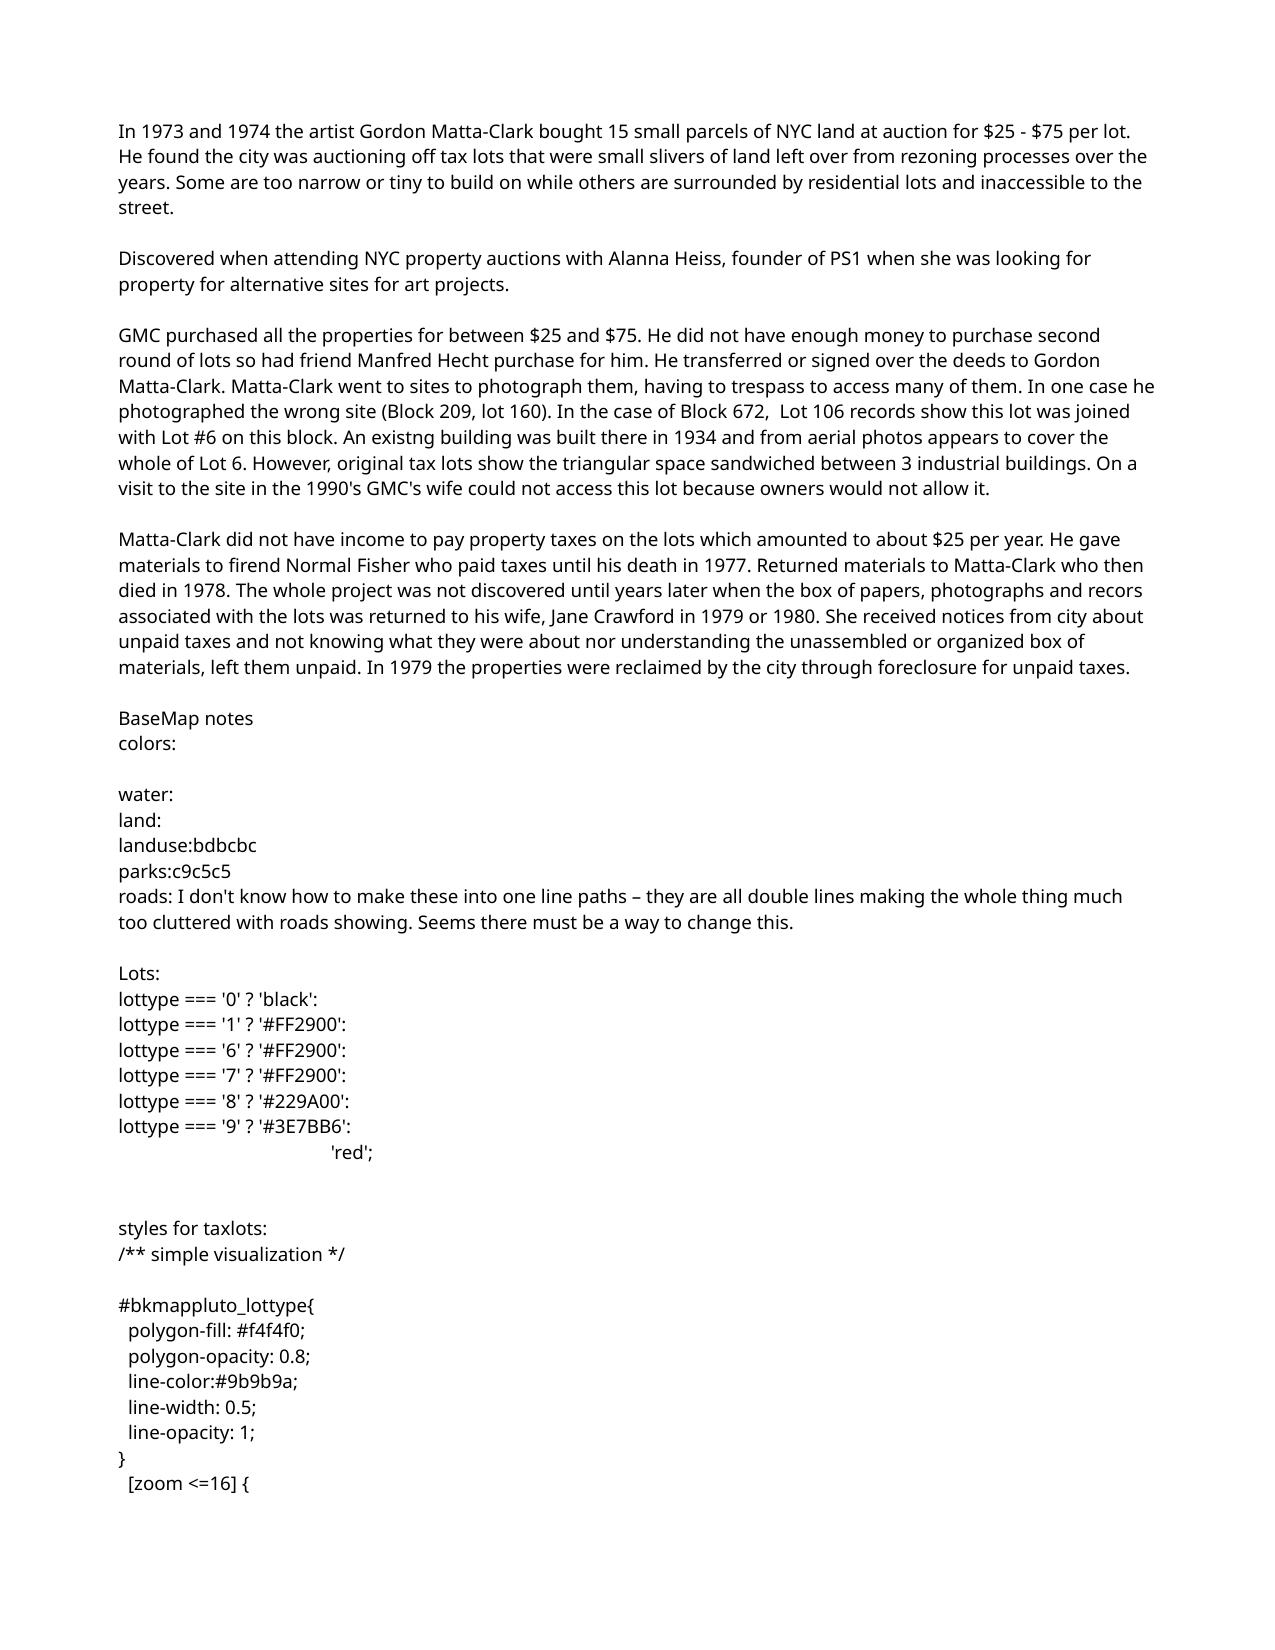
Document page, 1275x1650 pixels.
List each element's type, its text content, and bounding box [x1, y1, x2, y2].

text styles for taxlots: [118, 1216, 1157, 1241]
text In 1973 and 1974 the artist Gordon Matta-Clark bought 15 small parcels of NYC land at auction for $25 - $75 per lot. He found the city was auctioning off tax lots that were small slivers of land left over from rezoning processes over the years. Some are too narrow or tiny to build on while others are surrounded by residential lots and inaccessible to the street. [118, 118, 1157, 220]
text water: [118, 782, 1157, 807]
text roads: I don't know how to make these into one line paths – they are all double lines making the whole thing much too cluttered with roads showing. Seems there must be a way to change this. [118, 884, 1157, 935]
text colors: [118, 731, 1157, 756]
text lottype === '1' ? '#FF2900': [118, 1011, 1157, 1037]
text Discovered when attending NYC property auctions with Alanna Heiss, founder of PS1 when she was looking for property for alternative sites for art projects. [118, 246, 1157, 297]
text line-width: 0.5; [118, 1394, 1157, 1420]
text lottype === '6' ? '#FF2900': [118, 1037, 1157, 1062]
text land: [118, 807, 1157, 833]
text line-opacity: 1; [118, 1420, 1157, 1445]
text polygon-opacity: 0.8; [118, 1343, 1157, 1369]
text polygon-fill: #f4f4f0; [118, 1318, 1157, 1343]
text 'red'; [118, 1139, 1157, 1164]
text parks:c9c5c5 [118, 858, 1157, 884]
text #bkmappluto_lottype{ [118, 1292, 1157, 1318]
text Matta-Clark did not have income to pay property taxes on the lots which amounted to about $25 per year. He gave materials to firend Normal Fisher who paid taxes until his death in 1977. Returned materials to Matta-Clark who then died in 1978. The whole project was not discovered until years later when the box of papers, photographs and recors associated with the lots was returned to his wife, Jane Crawford in 1979 or 1980. She received notices from city about unpaid taxes and not knowing what they were about nor understanding the unassembled or organized box of materials, left them unpaid. In 1979 the properties were reclaimed by the city through foreclosure for unpaid taxes. [118, 526, 1157, 679]
text lottype === '8' ? '#229A00': [118, 1088, 1157, 1113]
text landuse:bdbcbc [118, 833, 1157, 858]
text line-color:#9b9b9a; [118, 1369, 1157, 1394]
text [zoom <=16] { [118, 1471, 1157, 1496]
text lottype === '0' ? 'black': [118, 986, 1157, 1011]
text BaseMap notes [118, 705, 1157, 731]
text /** simple visualization */ [118, 1241, 1157, 1267]
text GMC purchased all the properties for between $25 and $75. He did not have enough money to purchase second round of lots so had friend Manfred Hecht purchase for him. He transferred or signed over the deeds to Gordon Matta-Clark. Matta-Clark went to sites to photograph them, having to trespass to access many of them. In one case he photographed the wrong site (Block 209, lot 160). In the case of Block 672, Lot 106 records show this lot was joined with Lot #6 on this block. An existng building was built there in 1934 and from aerial photos appears to cover the whole of Lot 6. However, original tax lots show the triangular space sandwiched between 3 industrial buildings. On a visit to the site in the 1990's GMC's wife could not access this lot because owners would not allow it. [118, 322, 1157, 501]
text } [118, 1445, 1157, 1471]
text lottype === '9' ? '#3E7BB6': [118, 1113, 1157, 1139]
text lottype === '7' ? '#FF2900': [118, 1062, 1157, 1088]
text Lots: [118, 960, 1157, 986]
